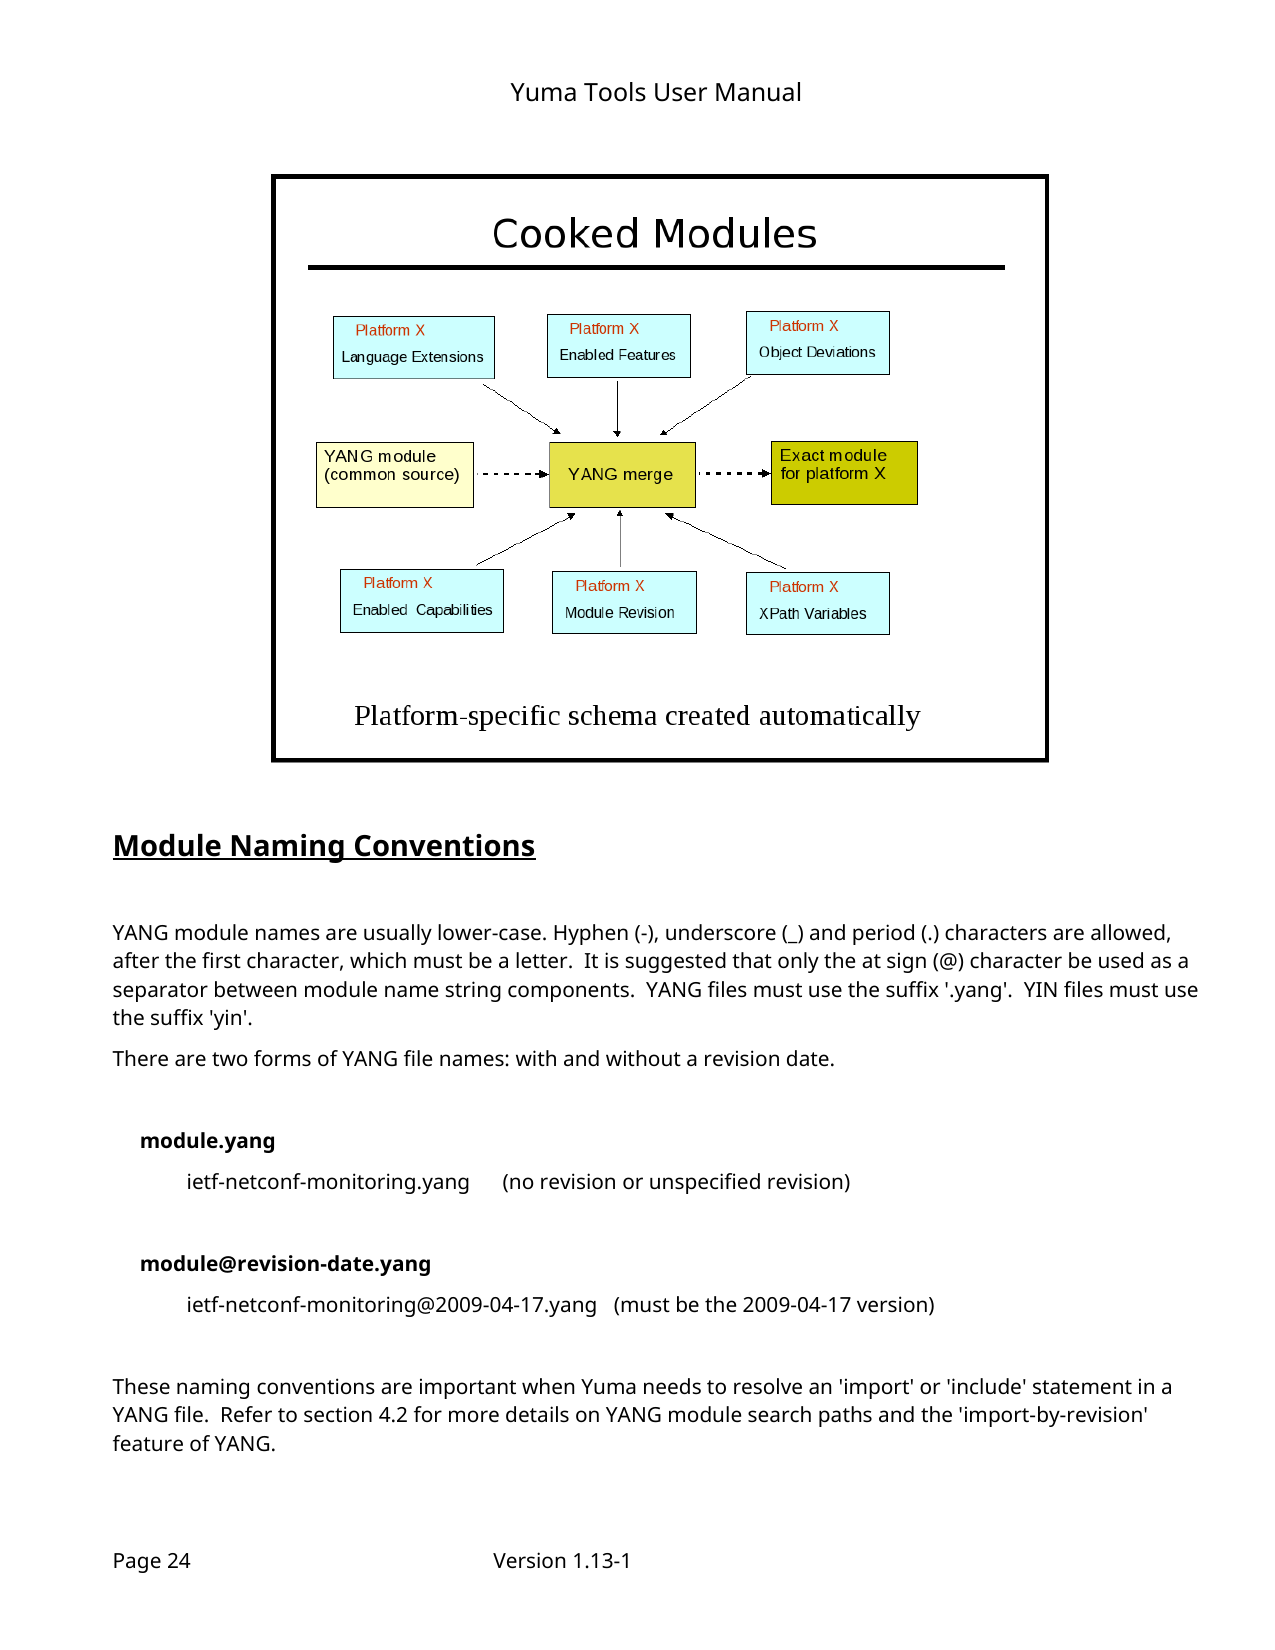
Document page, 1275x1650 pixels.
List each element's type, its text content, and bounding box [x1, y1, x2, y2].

text These naming conventions are important when Yuma needs to resolve an 'import' or 'include' statement in a YANG file. Refer to section 4.2 for more details on YANG module search paths and the 'import-by-revision' feature of YANG. [112, 1372, 1200, 1457]
text ietf-netconf-monitoring.yang (no revision or unspecified revision) [112, 1167, 1200, 1196]
text module.yang [112, 1126, 1200, 1154]
text module@revision-date.yang [112, 1249, 1200, 1277]
text There are two forms of YANG file names: with and without a revision date. [112, 1044, 1200, 1073]
text ietf-netconf-monitoring@2009-04-17.yang (must be the 2009-04-17 version) [112, 1290, 1200, 1318]
text YANG module names are usually lower-case. Hyphen (-), underscore (_) and period (.) characters are allowed, after the first character, which must be a letter. It is suggested that only the at sign (@) character be used as a separator between module name string components. YANG files must use the suffix '.yang'. YIN files must use the suffix 'yin'. [112, 918, 1200, 1032]
text Module Naming Conventions [112, 825, 1200, 864]
picture [211, 138, 1101, 784]
